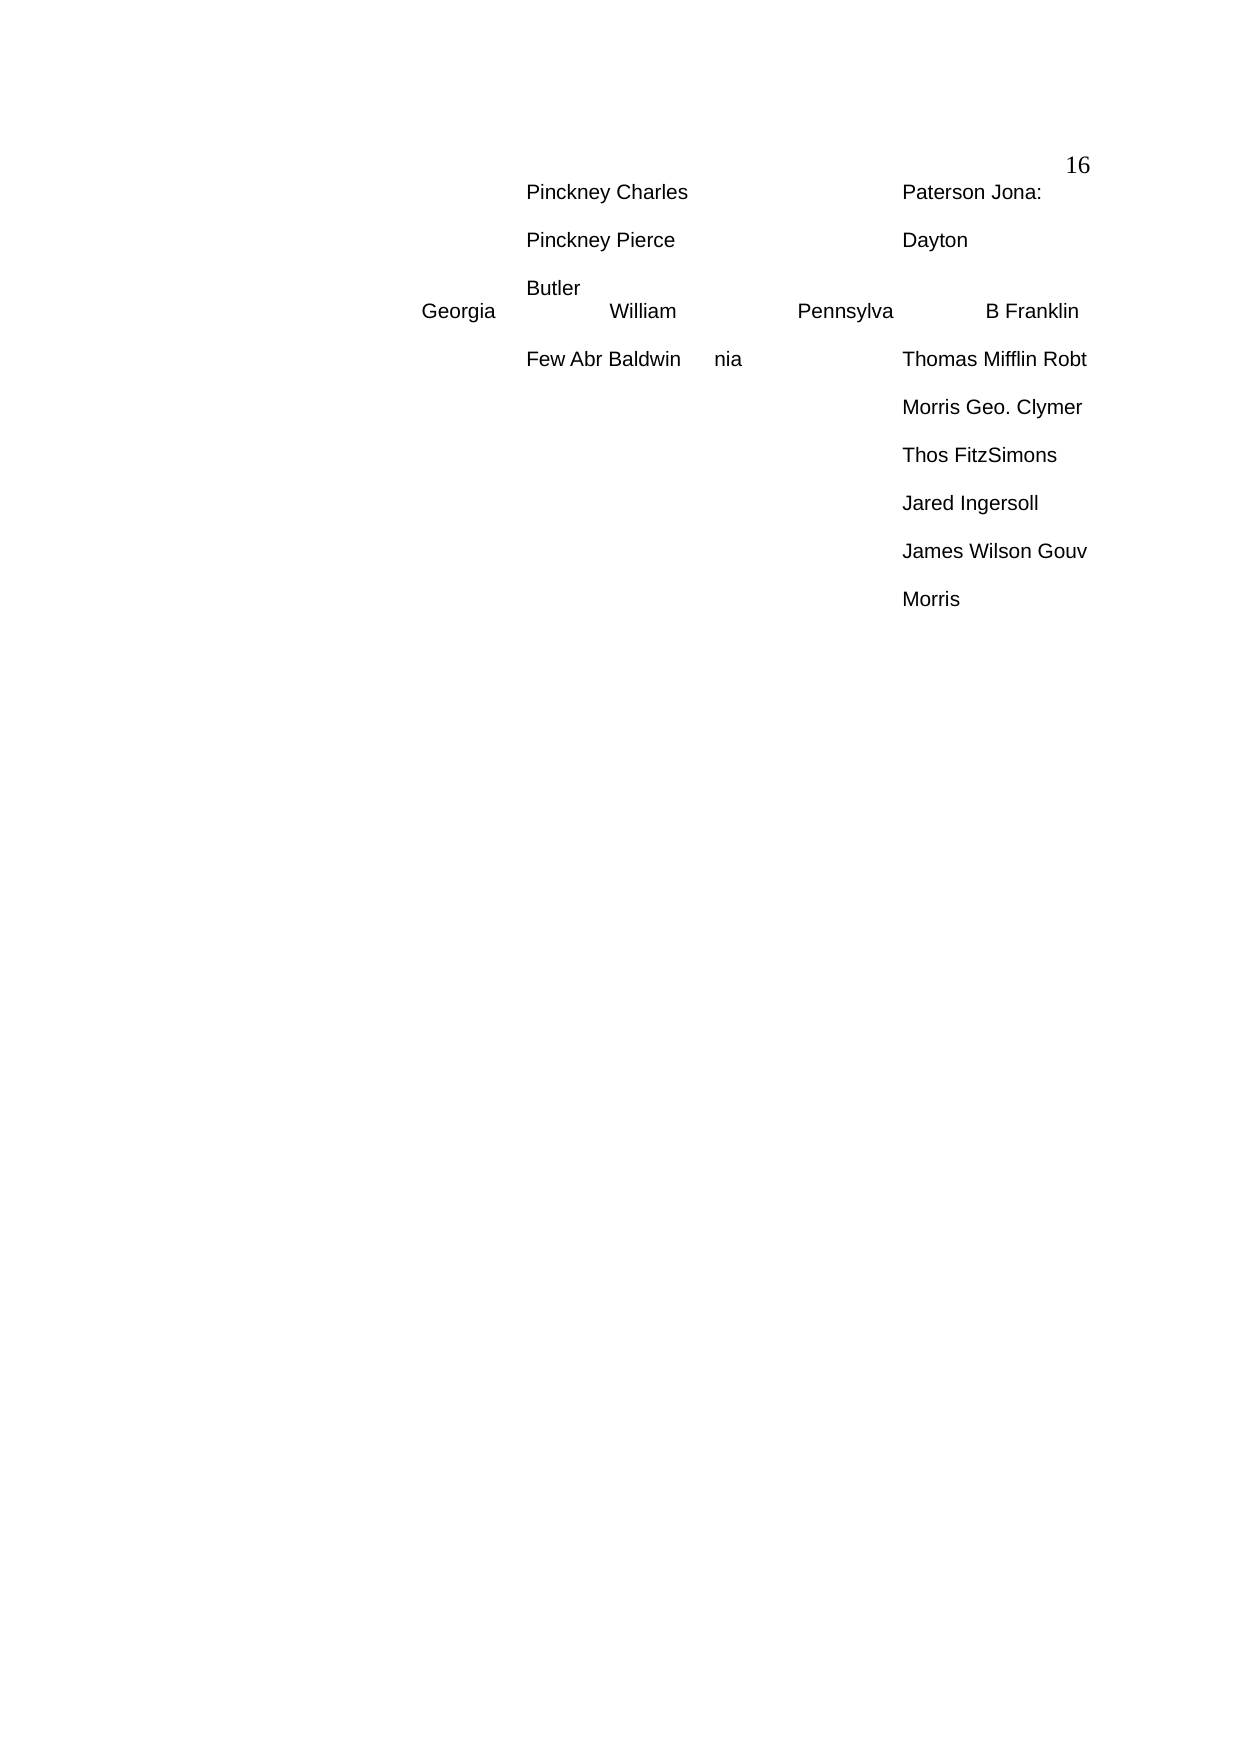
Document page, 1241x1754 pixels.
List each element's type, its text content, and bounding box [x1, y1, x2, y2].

table_cell Pennsylvania [714, 299, 902, 611]
table_cell Pinckney Charles Pinckney Pierce Butler [526, 180, 714, 299]
table_cell [150, 299, 338, 611]
table_cell Paterson Jona: Dayton [902, 180, 1090, 299]
table_cell B Franklin Thomas Mifflin Robt Morris Geo. Clymer Thos FitzSimons Jared Ingersoll James Wilson Gouv Morris [902, 299, 1090, 611]
table_cell William Few Abr Baldwin [526, 299, 714, 611]
table_cell [338, 180, 526, 299]
table_cell [714, 180, 902, 299]
table_cell Georgia [338, 299, 526, 611]
table_cell [150, 180, 338, 299]
